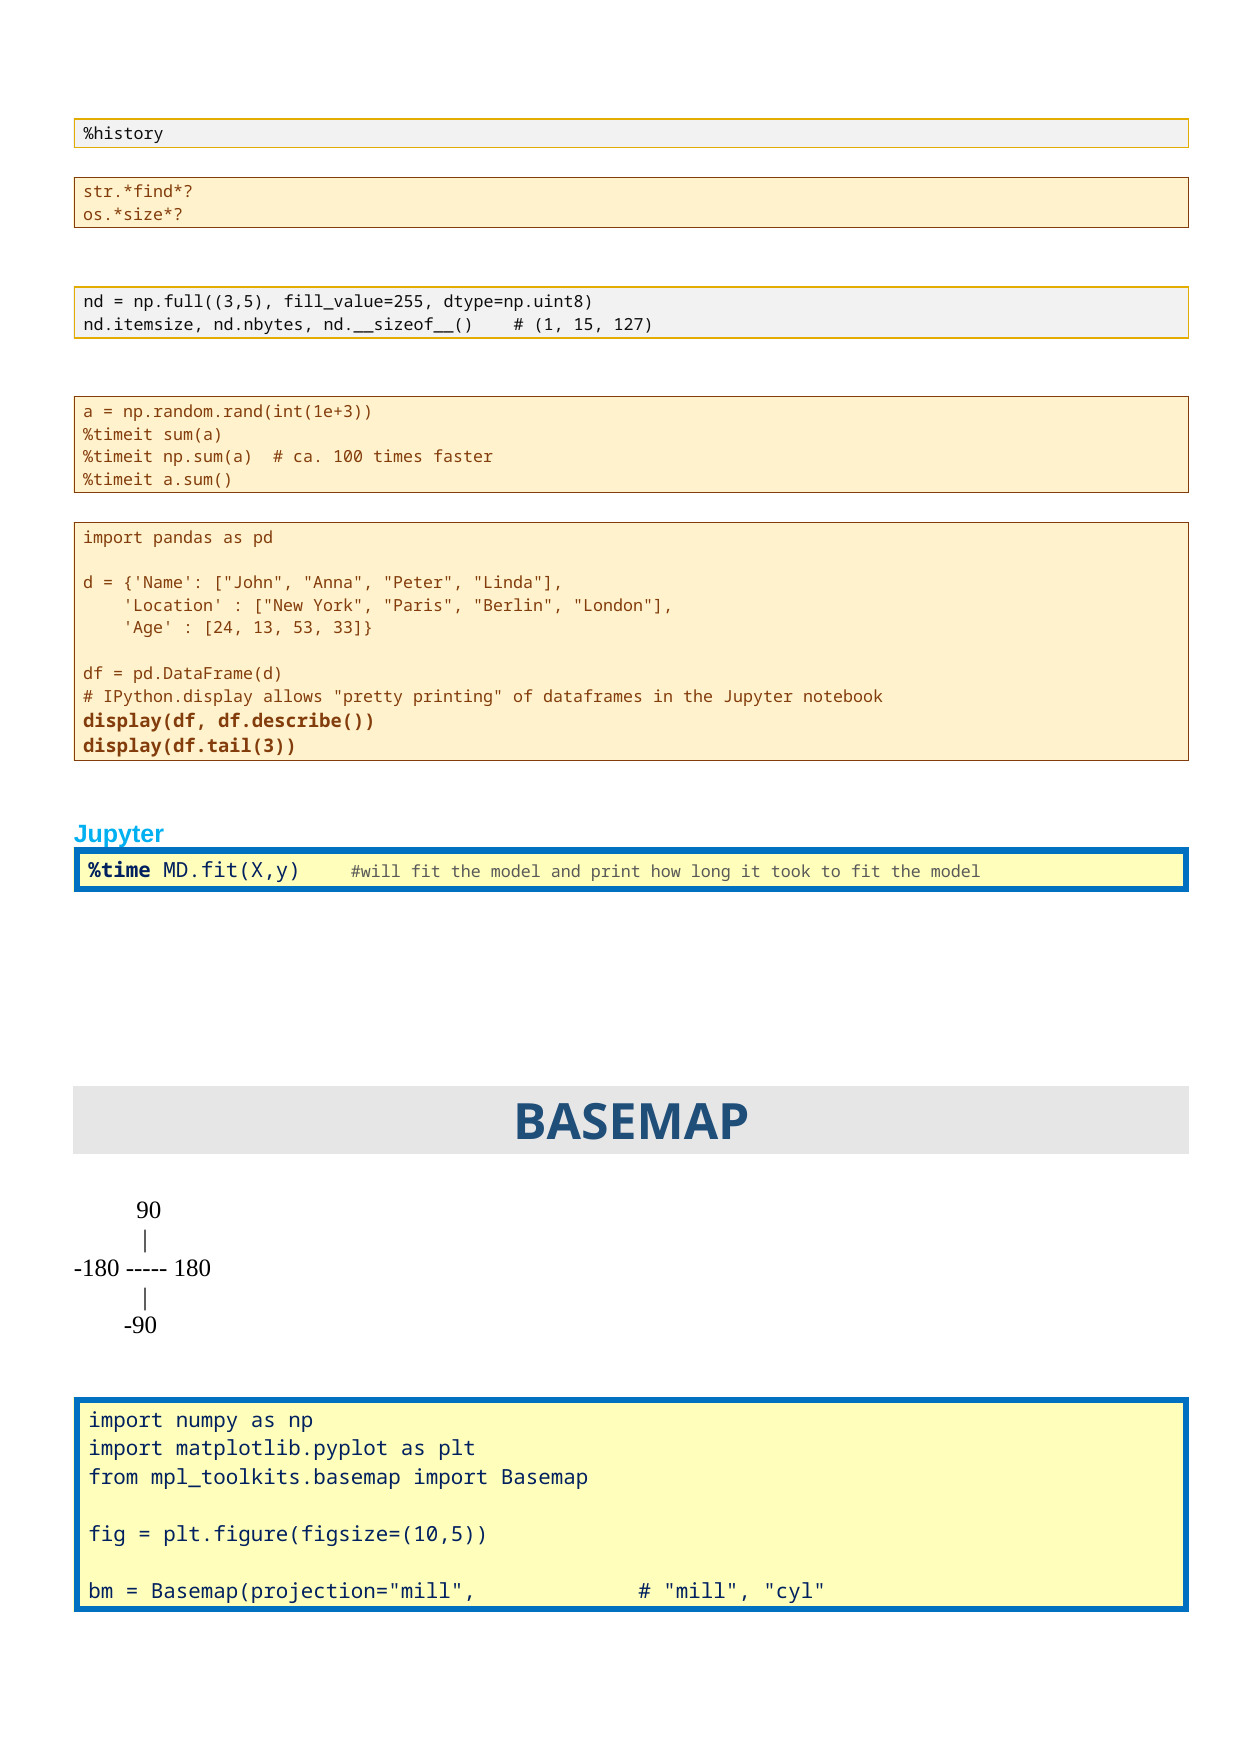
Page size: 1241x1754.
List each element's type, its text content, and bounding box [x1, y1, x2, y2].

text d = {'Name': ["John", "Anna", "Peter", "Linda"], [75, 567, 1188, 590]
text 90 [73, 1196, 1189, 1224]
text import matplotlib.pyplot as plt [80, 1425, 1183, 1454]
text import numpy as np [80, 1403, 1183, 1425]
text str.*find*? [75, 178, 1188, 199]
text | [73, 1282, 1189, 1311]
text 'Location' : ["New York", "Paris", "Berlin", "London"], [75, 590, 1188, 613]
text bm = Basemap(projection="mill", # "mill", "cyl" [80, 1567, 1183, 1606]
text %history [75, 120, 1188, 147]
text fig = plt.figure(figsize=(10,5)) [80, 1511, 1183, 1539]
text -90 [73, 1311, 1189, 1339]
text import pandas as pd [75, 523, 1188, 545]
title Jupyter [73, 818, 1189, 847]
text a = np.random.rand(int(1e+3)) [75, 397, 1188, 419]
text nd.itemsize, nd.nbytes, nd.__sizeof__() # (1, 15, 127) [75, 309, 1188, 337]
text display(df, df.describe()) [75, 704, 1188, 729]
text nd = np.full((3,5), fill_value=255, dtype=np.uint8) [75, 288, 1188, 309]
subtitle BASEMAP [73, 1086, 1189, 1154]
text %timeit a.sum() [75, 464, 1188, 492]
text -180 ----- 180 [73, 1253, 1189, 1282]
text 'Age' : [24, 13, 53, 33]} [75, 613, 1188, 636]
text # IPython.display allows "pretty printing" of dataframes in the Jupyter notebook [75, 681, 1188, 704]
text | [73, 1224, 1189, 1253]
text from mpl_toolkits.basemap import Basemap [80, 1454, 1183, 1482]
text %time MD.fit(X,y) #will fit the model and print how long it took to fit the model [80, 854, 1183, 886]
text display(df.tail(3)) [75, 729, 1188, 760]
text %timeit np.sum(a) # ca. 100 times faster [75, 442, 1188, 464]
text os.*size*? [75, 199, 1188, 227]
text df = pd.DataFrame(d) [75, 658, 1188, 681]
text %timeit sum(a) [75, 419, 1188, 442]
